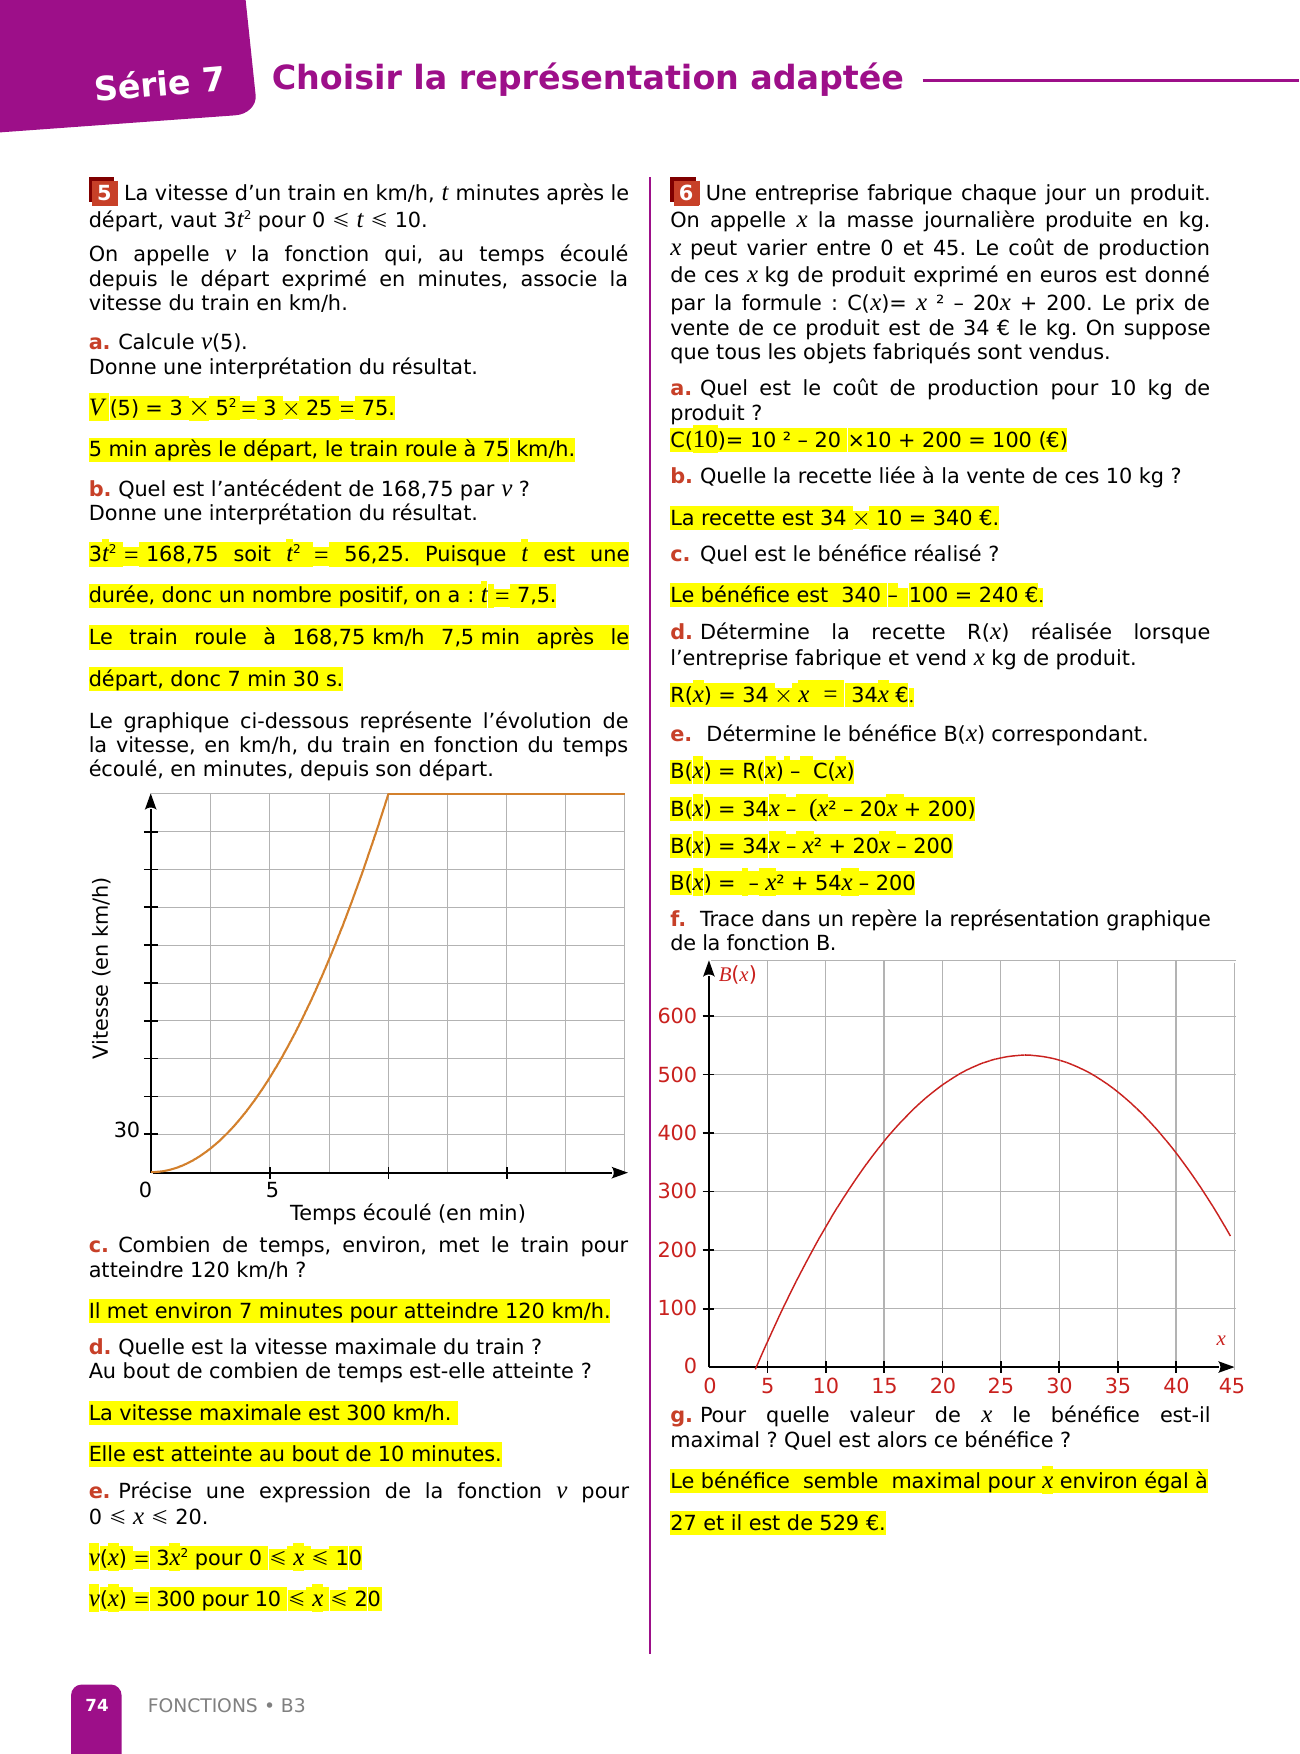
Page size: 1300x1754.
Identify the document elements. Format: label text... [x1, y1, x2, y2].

text Il met environ 7 minutes pour atteindre 120 km/h. [88, 1282, 629, 1323]
list Le graphique ci-dessous représente l’évolution de la vitesse, en km/h, du train en fonction du temps écoulé, en minutes, depuis son départ. [88, 709, 629, 782]
text C(10)= 10 ² – 20 ×10 + 200 = 100 (€) [670, 425, 1211, 453]
list Détermine le bénéfice B(x) correspondant. [670, 719, 1211, 747]
list Quel est l’antécédent de 168,75 par v ? Donne une interprétation du résultat. [88, 474, 629, 526]
text 3t2 = 168,75 soit t2 = 56,25. Puisque t est une durée, donc un nombre positif, on a : t = 7,5. [88, 526, 629, 608]
list Calcule v(5). [88, 327, 629, 355]
subtitle La vitesse d’un train en km/h, t minutes après le départ, vaut 3t2 pour 0  t  10. [88, 177, 629, 233]
list B(x) = R(x) – C(x) [670, 758, 1211, 784]
list Quel est le bénéfice réalisé ? [670, 542, 1211, 566]
subtitle Une entreprise fabrique chaque jour un produit. On appelle x la masse journalière produite en kg. x peut varier entre 0 et 45. Le coût de production de ces x kg de produit exprimé en euros est donné par la formule : C(x)= x ² – 20x + 200. Le prix de vente de ce produit est de 34 € le kg. On suppose que tous les objets fabriqués sont vendus. [670, 177, 1211, 364]
list B(x) = 34x – (x² – 20x + 200) [670, 796, 1211, 821]
list v(x) = 300 pour 10  x  20 [88, 1571, 629, 1612]
list Le bénéfice semble maximal pour x environ égal à 27 et il est de 529 €. [670, 1452, 1211, 1535]
list Donne une interprétation du résultat. [88, 355, 629, 379]
list B(x) = – x² + 54x – 200 [670, 870, 1211, 895]
list Quel est le coût de production pour 10 kg de produit ? [670, 376, 1211, 425]
text Le bénéfice est 340 – 100 = 240 €. [670, 566, 1211, 607]
text La recette est 34 × 10 = 340 €. [670, 489, 1211, 530]
list On appelle v la fonction qui, au temps écoulé depuis le départ exprimé en minutes, associe la vitesse du train en km/h. [88, 239, 629, 315]
list Trace dans un repère la représentation graphique de la fonction B. [670, 907, 1211, 956]
list Quelle la recette liée à la vente de ces 10 kg ? [670, 464, 1211, 489]
text 5 min après le départ, le train roule à 75 km/h. [88, 421, 629, 462]
list Détermine la recette R(x) réalisée lorsque l’entreprise fabrique et vend x kg de produit. [670, 619, 1211, 670]
list Pour quelle valeur de x le bénéfice est-il maximal ? Quel est alors ce bénéfice ? [670, 1400, 1211, 1452]
text V (5) = 3 × 52 = 3 × 25 = 75. [88, 379, 629, 421]
list Au bout de combien de temps est-elle atteinte ? [88, 1359, 629, 1384]
text La vitesse maximale est 300 km/h. [88, 1384, 629, 1425]
list Quelle est la vitesse maximale du train ? [88, 1335, 629, 1359]
list Combien de temps, environ, met le train pour atteindre 120 km/h ? [88, 1234, 629, 1282]
list v(x) = 3x2 pour 0  x  10 [88, 1529, 629, 1571]
text R(x) = 34 × x = 34x €. [670, 682, 1211, 707]
text Le train roule à 168,75 km/h 7,5 min après le départ, donc 7 min 30 s. [88, 608, 629, 691]
list B(x) = 34x – x² + 20x – 200 [670, 833, 1211, 858]
text Elle est atteinte au bout de 10 minutes. [88, 1425, 629, 1467]
list Précise une expression de la fonction v pour 0  x  20. [88, 1478, 629, 1529]
